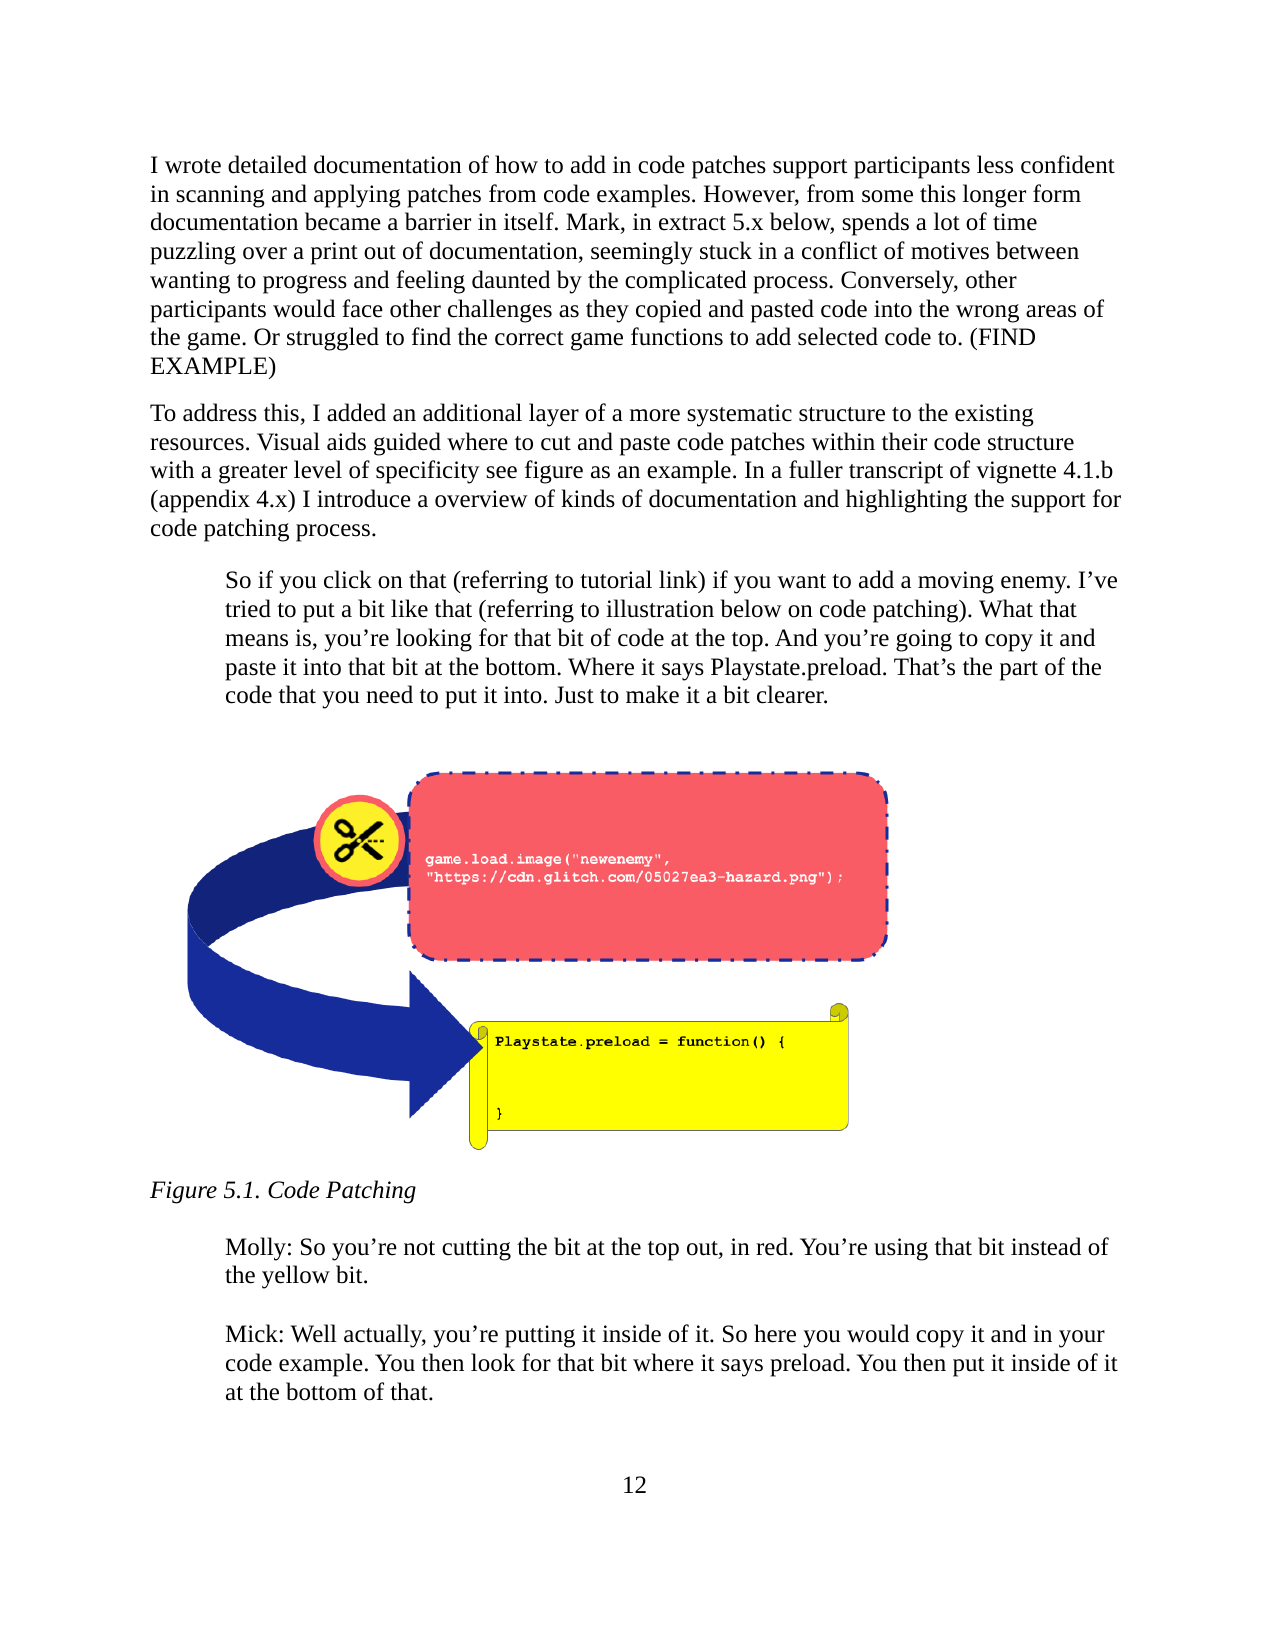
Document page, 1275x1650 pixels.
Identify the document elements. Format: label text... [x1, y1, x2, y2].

text To address this, I added an additional layer of a more systematic structure to the existing resources. Visual aids guided where to cut and paste code patches within their code structure with a greater level of specificity see figure as an example. In a fuller transcript of vignette 4.1.b (appendix 4.x) I introduce a overview of kinds of documentation and highlighting the support for code patching process. [150, 398, 1125, 542]
text Molly: So you’re not cutting the bit at the top out, in red. You’re using that bit instead of the yellow bit. [225, 1232, 1125, 1289]
text So if you click on that (referring to tutorial link) if you want to add a moving enemy. I’ve tried to put a bit like that (referring to illustration below on code patching). What that means is, you’re looking for that bit of code at the top. And you’re going to copy it and paste it into that bit at the bottom. Where it says Playstate.preload. That’s the part of the code that you need to put it into. Just to make it a bit clearer. [225, 566, 1125, 709]
text Mick: Well actually, you’re putting it inside of it. So here you would copy it and in your code example. You then look for that bit where it says preload. You then put it inside of it at the bottom of that. [225, 1319, 1125, 1406]
text Figure 5.1. Code Patching [150, 1176, 1125, 1204]
picture [150, 724, 930, 1164]
text I wrote detailed documentation of how to add in code patches support participants less confident in scanning and applying patches from code examples. However, from some this longer form documentation became a barrier in itself. Mark, in extract 5.x below, spends a lot of time puzzling over a print out of documentation, seemingly stuck in a conflict of motives between wanting to progress and feeling daunted by the complicated process. Conversely, other participants would face other challenges as they copied and pasted code into the wrong areas of the game. Or struggled to find the correct game functions to add selected code to. (FIND EXAMPLE) [150, 150, 1125, 380]
